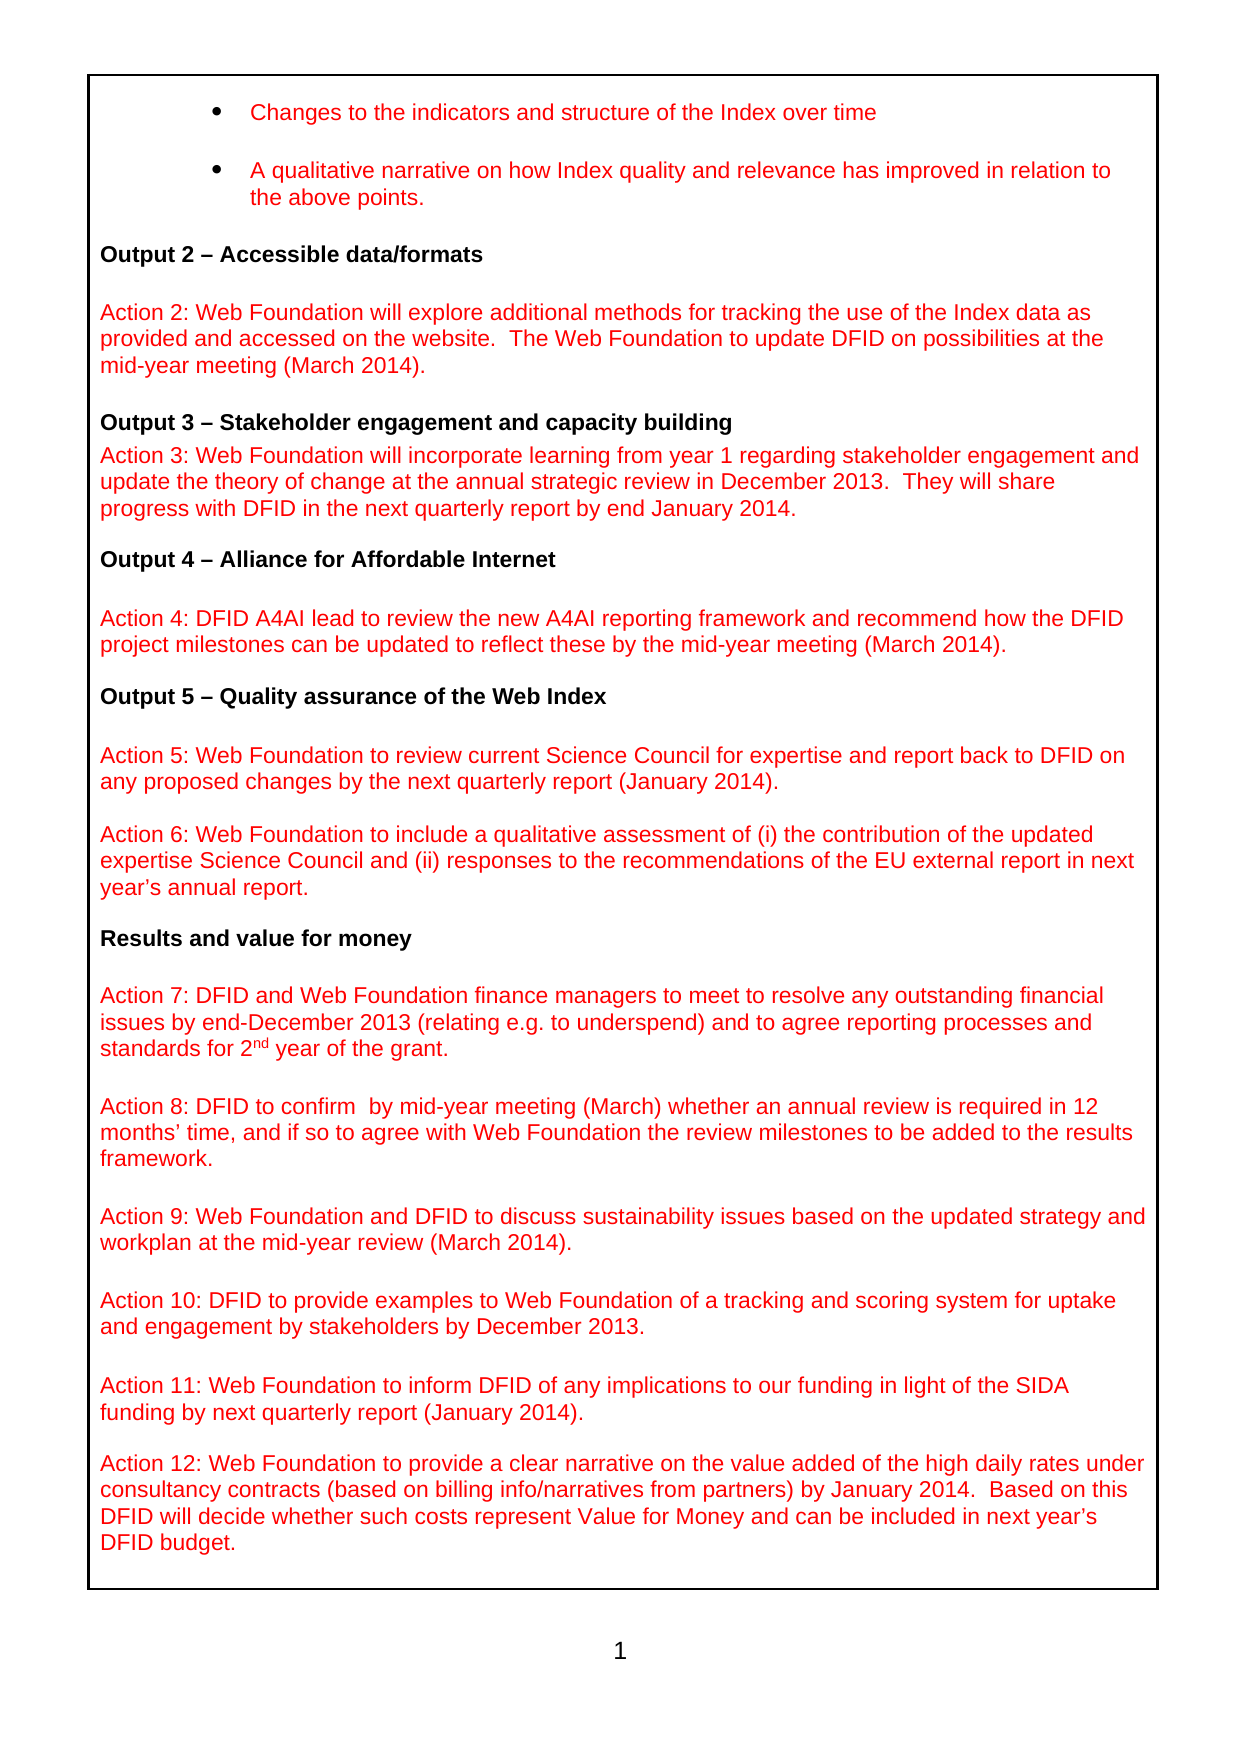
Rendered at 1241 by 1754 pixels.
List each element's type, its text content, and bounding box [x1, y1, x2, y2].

table_cell Output 1 – Production of the Web Index Action 1: In addition to reporting on the milestones for Output 1, in 2014 The Web Foundation will provide additional information in next year’s annual report on: Indicators fielded vs those included Changes to the indicators and structure of the Index over time A qualitative narrative on how Index quality and relevance has improved in relation to the above points. Output 2 – Accessible data/formats Action 2: Web Foundation will explore additional methods for tracking the use of the Index data as provided and accessed on the website. The Web Foundation to update DFID on possibilities at the mid-year meeting (March 2014). Output 3 – Stakeholder engagement and capacity building Action 3: Web Foundation will incorporate learning from year 1 regarding stakeholder engagement and update the theory of change at the annual strategic review in December 2013. They will share progress with DFID in the next quarterly report by end January 2014. Output 4 – Alliance for Affordable Internet Action 4: DFID A4AI lead to review the new A4AI reporting framework and recommend how the DFID project milestones can be updated to reflect these by the mid-year meeting (March 2014). Output 5 – Quality assurance of the Web Index Action 5: Web Foundation to review current Science Council for expertise and report back to DFID on any proposed changes by the next quarterly report (January 2014). Action 6: Web Foundation to include a qualitative assessment of (i) the contribution of the updated expertise Science Council and (ii) responses to the recommendations of the EU external report in next year’s annual report. Results and value for money Action 7: DFID and Web Foundation finance managers to meet to resolve any outstanding financial issues by end-December 2013 (relating e.g. to underspend) and to agree reporting processes and standards for 2nd year of the grant. Action 8: DFID to confirm by mid-year meeting (March) whether an annual review is required in 12 months’ time, and if so to agree with Web Foundation the review milestones to be added to the results framework. Action 9: Web Foundation and DFID to discuss sustainability issues based on the updated strategy and workplan at the mid-year review (March 2014). Action 10: DFID to provide examples to Web Foundation of a tracking and scoring system for uptake and engagement by stakeholders by December 2013. Action 11: Web Foundation to inform DFID of any implications to our funding in light of the SIDA funding by next quarterly report (January 2014). Action 12: Web Foundation to provide a clear narrative on the value added of the high daily rates under consultancy contracts (based on billing info/narratives from partners) by January 2014. Based on this DFID will decide whether such costs represent Value for Money and can be included in next year’s DFID budget. [90, 76, 1156, 1588]
